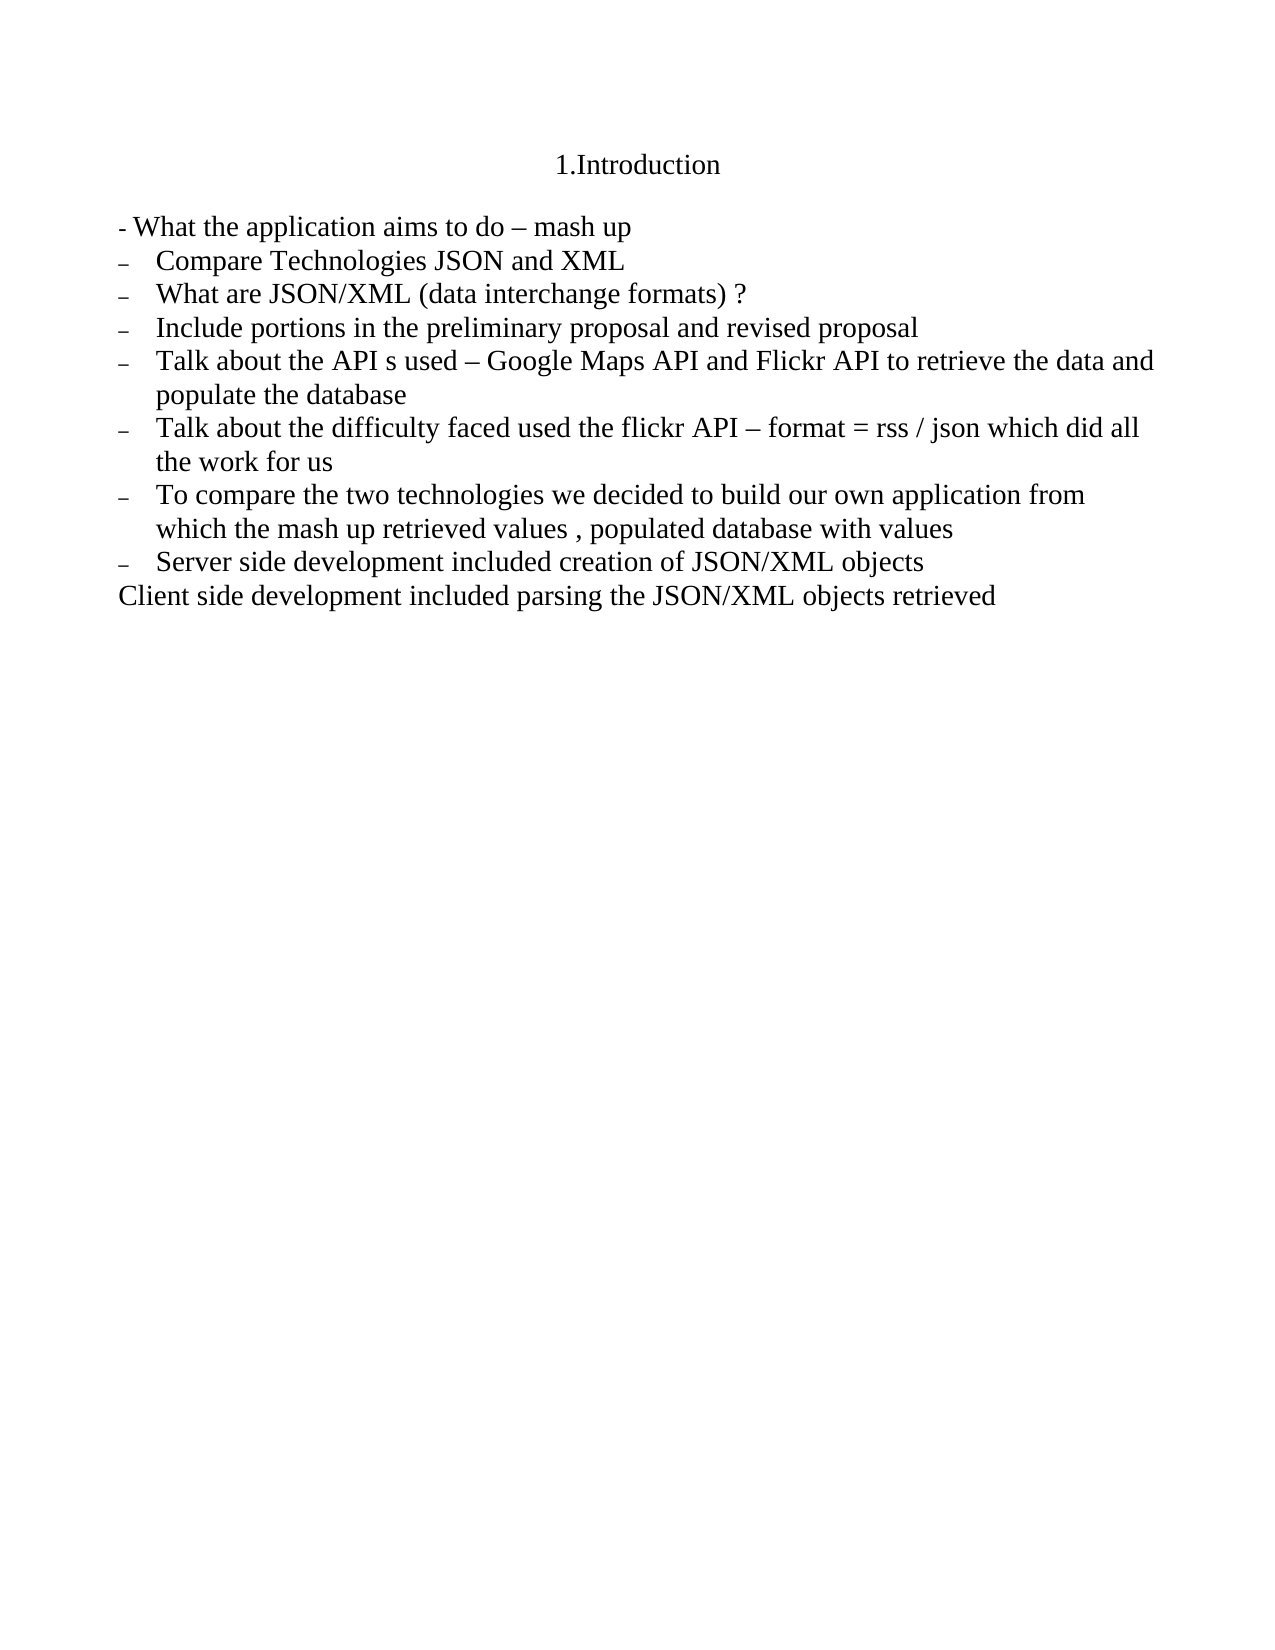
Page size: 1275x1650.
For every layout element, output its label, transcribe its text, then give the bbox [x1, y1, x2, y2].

list Include portions in the preliminary proposal and revised proposal [118, 310, 1157, 343]
text 1.Introduction [118, 147, 1157, 180]
text - What the application aims to do – mash up [118, 209, 1157, 243]
text Client side development included parsing the JSON/XML objects retrieved [118, 578, 1157, 612]
list Talk about the difficulty faced used the flickr API – format = rss / json which did all the work for us [118, 410, 1157, 477]
list To compare the two technologies we decided to build our own application from which the mash up retrieved values , populated database with values [118, 477, 1157, 544]
list Compare Technologies JSON and XML [118, 243, 1157, 276]
list Talk about the API s used – Google Maps API and Flickr API to retrieve the data and populate the database [118, 343, 1157, 410]
list What are JSON/XML (data interchange formats) ? [118, 276, 1157, 310]
list Server side development included creation of JSON/XML objects [118, 544, 1157, 578]
